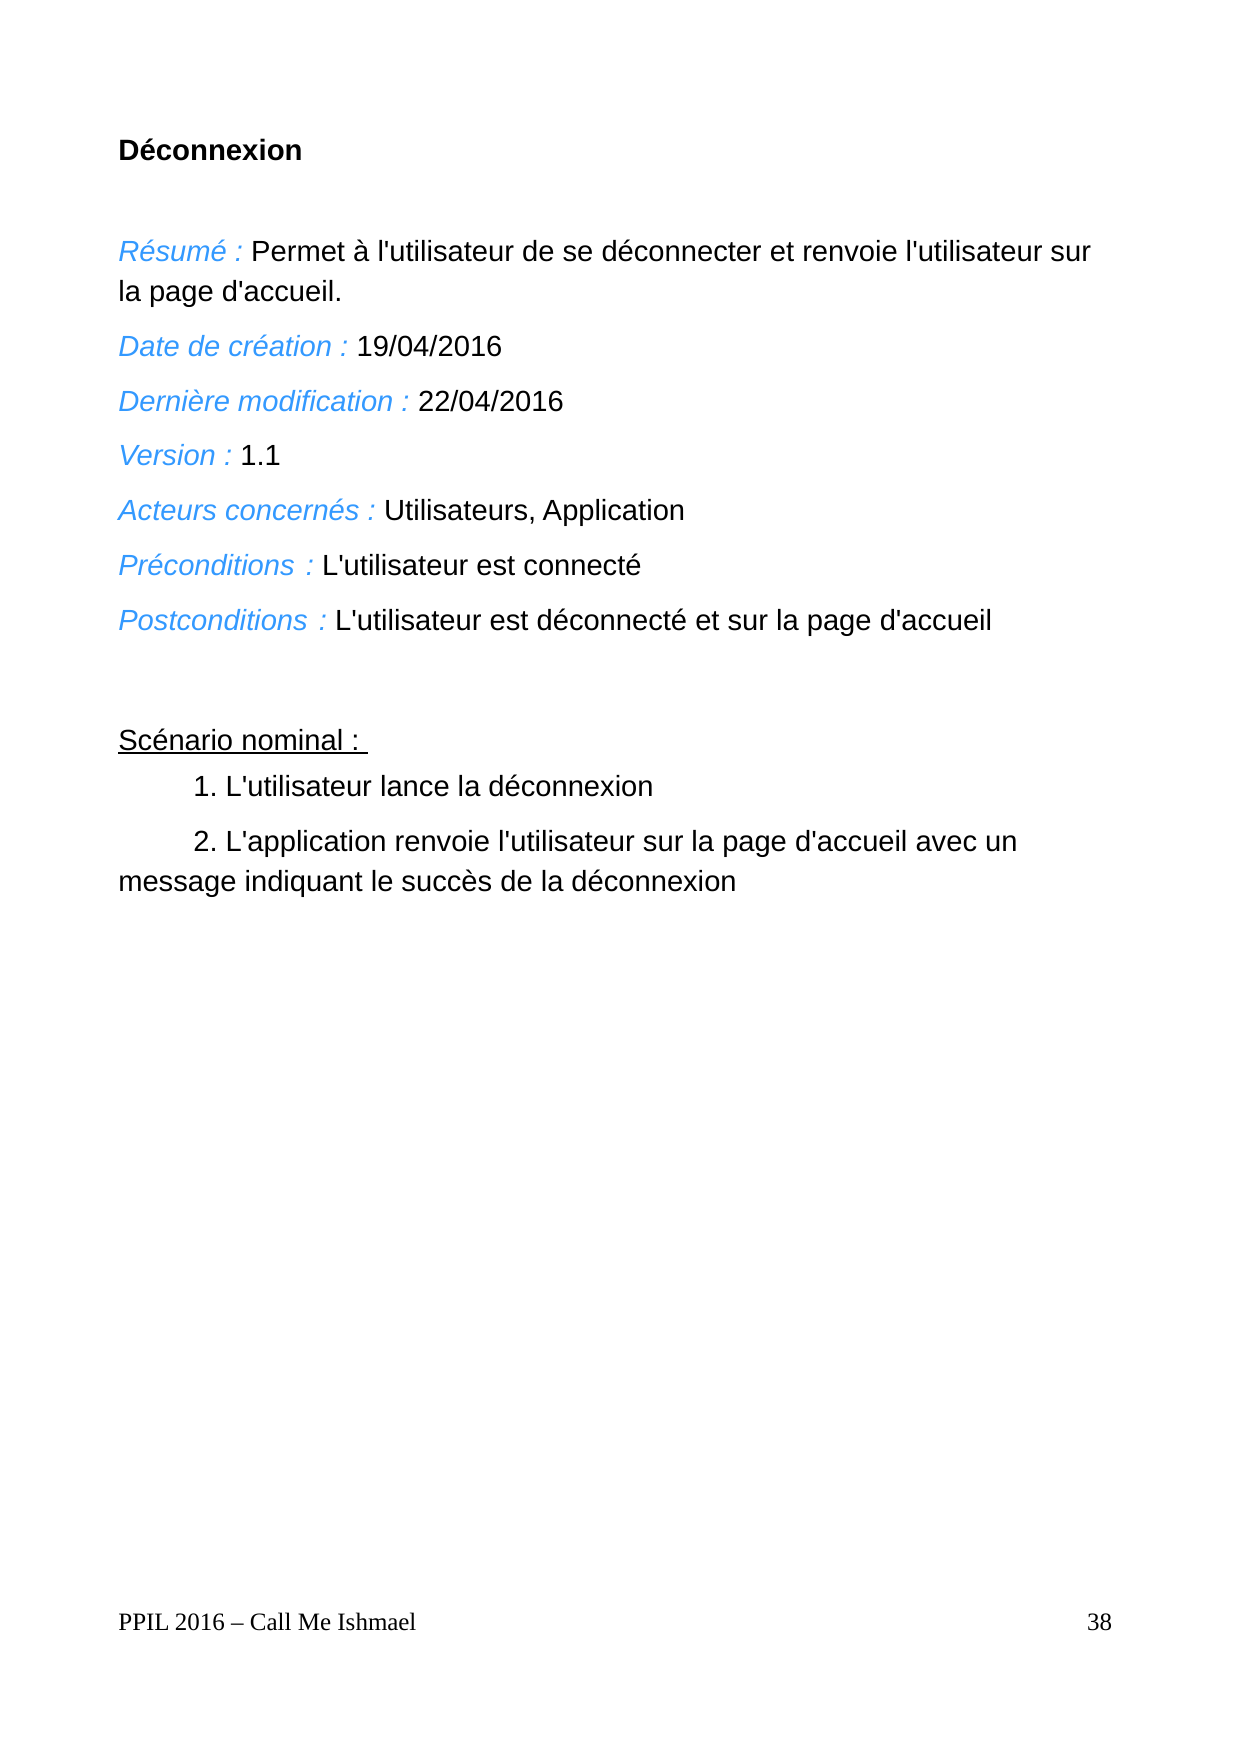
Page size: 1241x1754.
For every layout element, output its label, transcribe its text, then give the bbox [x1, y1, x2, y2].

text Préconditions : L'utilisateur est connecté [118, 548, 1122, 581]
text Acteurs concernés : Utilisateurs, Application [118, 493, 1122, 527]
text 2. L'application renvoie l'utilisateur sur la page d'accueil avec un message indiquant le succès de la déconnexion [118, 823, 1122, 897]
subtitle Déconnexion [118, 133, 1122, 166]
text Postconditions : L'utilisateur est déconnecté et sur la page d'accueil [118, 603, 1122, 636]
text Date de création : 19/04/2016 [118, 329, 1122, 362]
text Dernière modification : 22/04/2016 [118, 383, 1122, 417]
subtitle Scénario nominal : [118, 723, 1122, 756]
text Version : 1.1 [118, 438, 1122, 472]
text Résumé : Permet à l'utilisateur de se déconnecter et renvoie l'utilisateur sur la page d'accueil. [118, 234, 1122, 307]
text 1. L'utilisateur lance la déconnexion [118, 769, 1122, 802]
